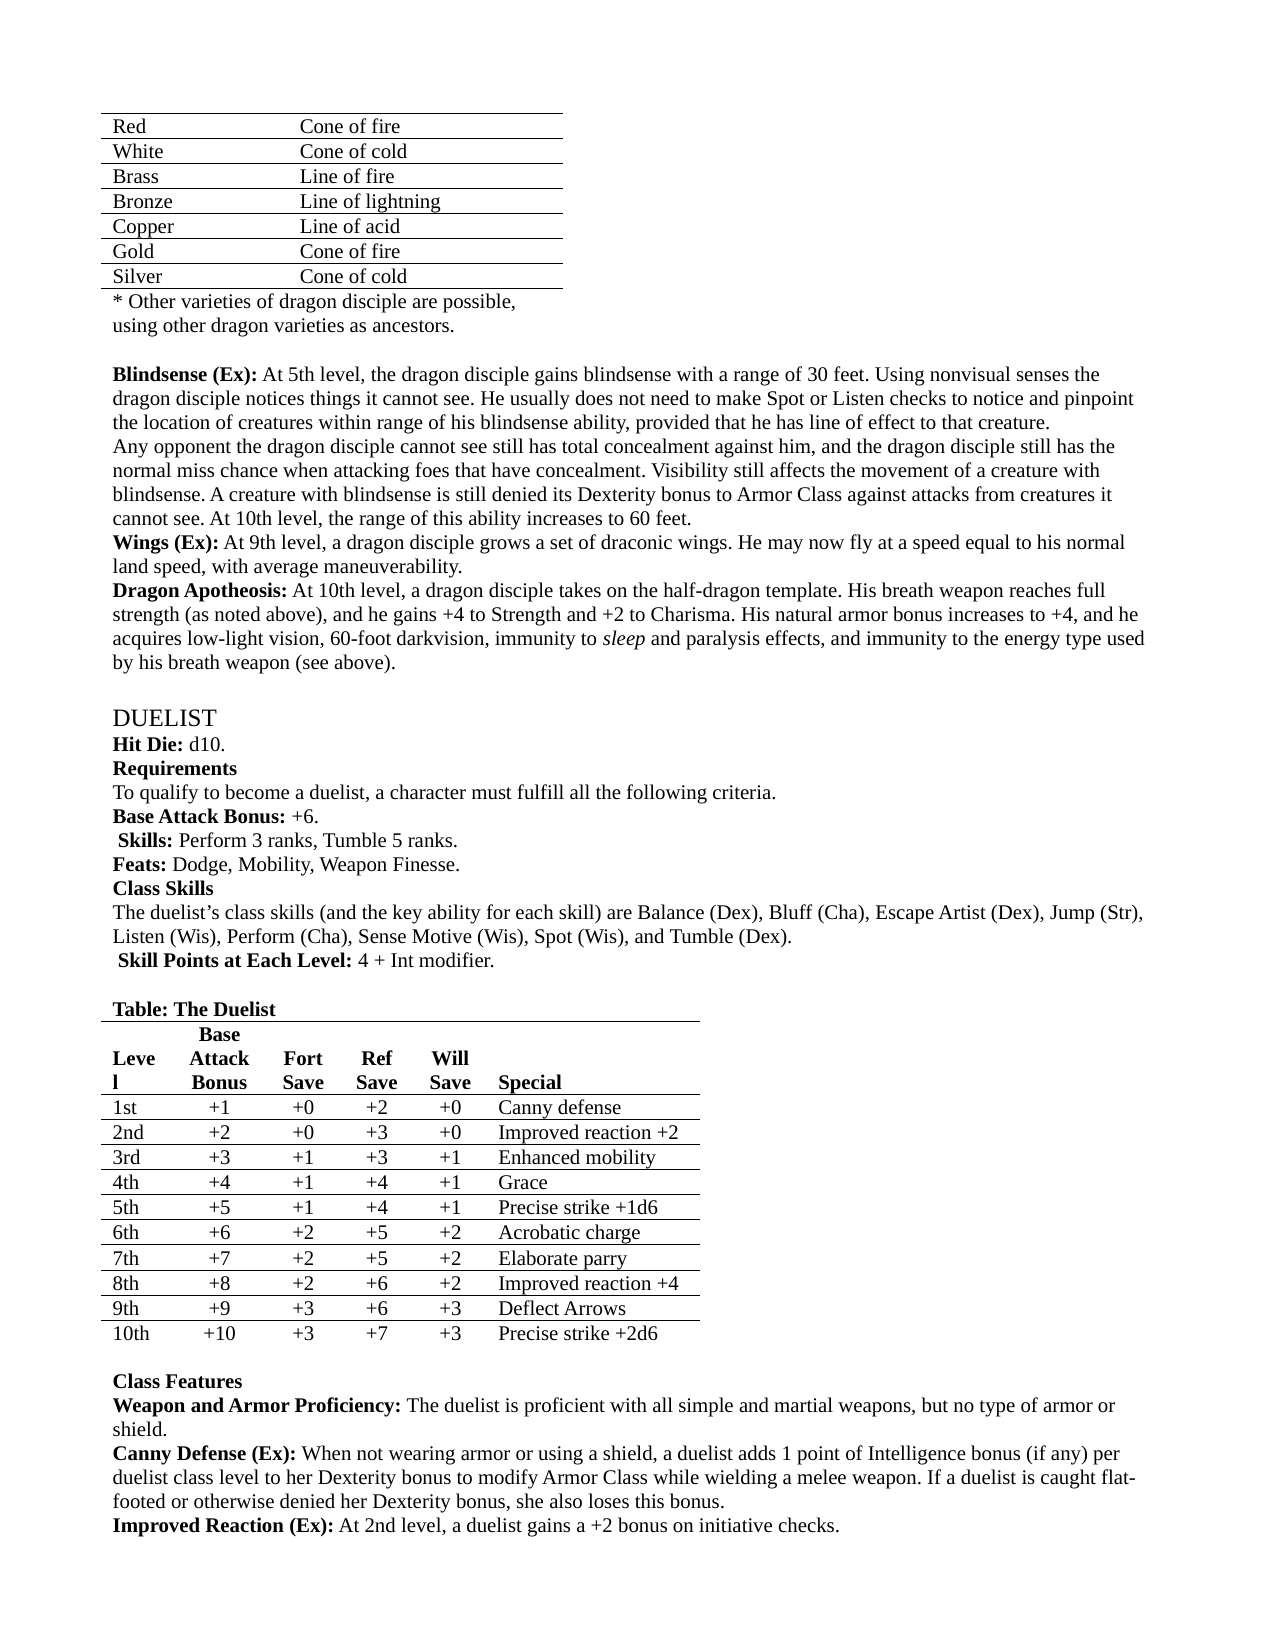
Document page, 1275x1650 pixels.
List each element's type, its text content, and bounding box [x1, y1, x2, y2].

table_header Table: The Duelist [101, 996, 699, 1021]
table_cell +6 [340, 1296, 413, 1320]
table_cell Deflect Arrows [487, 1296, 699, 1320]
table_cell +3 [413, 1296, 487, 1320]
text Canny Defense (Ex): When not wearing armor or using a shield, a duelist adds 1 point of Intelligence bonus (if any) per duelist class level to her Dexterity bonus to modify Armor Class while wielding a melee weapon. If a duelist is caught flat-footed or otherwise denied her Dexterity bonus, she also loses this bonus. [112, 1441, 1162, 1513]
text Feats: Dodge, Mobility, Weapon Finesse. [112, 852, 1162, 876]
table_cell 5th [101, 1195, 172, 1219]
text Requirements [112, 756, 1162, 780]
table_cell +7 [340, 1321, 413, 1345]
table_cell Precise strike +1d6 [487, 1195, 699, 1219]
table_cell +2 [266, 1271, 340, 1294]
table_cell Ref Save [340, 1022, 413, 1094]
table_cell +2 [413, 1245, 487, 1269]
table_cell 2nd [101, 1120, 172, 1144]
table_cell +3 [413, 1321, 487, 1345]
table_cell Improved reaction +4 [487, 1271, 699, 1294]
table_cell +2 [413, 1271, 487, 1294]
table_cell Brass [101, 164, 288, 188]
table_cell +2 [266, 1220, 340, 1244]
text Weapon and Armor Proficiency: The duelist is proficient with all simple and martial weapons, but no type of armor or shield. [112, 1393, 1162, 1441]
table_cell Line of fire [288, 164, 562, 188]
table_cell Level [101, 1022, 172, 1094]
table_cell +3 [340, 1120, 413, 1144]
table_cell Special [487, 1022, 699, 1094]
table_cell 3rd [101, 1145, 172, 1169]
table_cell +0 [266, 1120, 340, 1144]
table_cell +2 [413, 1220, 487, 1244]
table_cell Improved reaction +2 [487, 1120, 699, 1144]
table_cell +4 [340, 1195, 413, 1219]
table_cell 8th [101, 1271, 172, 1294]
table_cell +2 [172, 1120, 266, 1144]
table_cell +1 [413, 1195, 487, 1219]
table_cell Will Save [413, 1022, 487, 1094]
table_cell +4 [172, 1170, 266, 1194]
table_cell Silver [101, 264, 288, 288]
table_cell Line of acid [288, 214, 562, 238]
table_cell 9th [101, 1296, 172, 1320]
table_cell +10 [172, 1321, 266, 1345]
table_cell +6 [172, 1220, 266, 1244]
table_cell +0 [413, 1120, 487, 1144]
table_cell +5 [340, 1245, 413, 1269]
text Base Attack Bonus: +6. [112, 804, 1162, 828]
table_cell Cone of cold [288, 264, 562, 288]
table_cell +8 [172, 1271, 266, 1294]
table_cell Acrobatic charge [487, 1220, 699, 1244]
text Improved Reaction (Ex): At 2nd level, a duelist gains a +2 bonus on initiative checks. [112, 1513, 1162, 1537]
table_cell +9 [172, 1296, 266, 1320]
table_cell Gold [101, 239, 288, 263]
table_cell +1 [266, 1145, 340, 1169]
table_cell +1 [266, 1170, 340, 1194]
table_cell Fort Save [266, 1022, 340, 1094]
text Skills: Perform 3 ranks, Tumble 5 ranks. [112, 828, 1162, 852]
table_cell +1 [413, 1145, 487, 1169]
table_cell +5 [340, 1220, 413, 1244]
text Any opponent the dragon disciple cannot see still has total concealment against him, and the dragon disciple still has the normal miss chance when attacking foes that have concealment. Visibility still affects the movement of a creature with blindsense. A creature with blindsense is still denied its Dexterity bonus to Armor Class against attacks from creatures it cannot see. At 10th level, the range of this ability increases to 60 feet. [112, 434, 1162, 530]
table_cell Line of lightning [288, 189, 562, 213]
text DUELIST [112, 703, 1162, 732]
table_cell +1 [266, 1195, 340, 1219]
table_cell Cone of cold [288, 139, 562, 163]
subtitle Class Skills [112, 876, 1162, 900]
text Blindsense (Ex): At 5th level, the dragon disciple gains blindsense with a range of 30 feet. Using nonvisual senses the dragon disciple notices things it cannot see. He usually does not need to make Spot or Listen checks to notice and pinpoint the location of creatures within range of his blindsense ability, provided that he has line of effect to that creature. [112, 361, 1162, 434]
table_cell +5 [172, 1195, 266, 1219]
table_cell Cone of fire [288, 239, 562, 263]
table_cell +2 [266, 1245, 340, 1269]
table_cell +6 [340, 1271, 413, 1294]
table_cell Grace [487, 1170, 699, 1194]
table_cell +3 [340, 1145, 413, 1169]
table_cell Enhanced mobility [487, 1145, 699, 1169]
text The duelist’s class skills (and the key ability for each skill) are Balance (Dex), Bluff (Cha), Escape Artist (Dex), Jump (Str), Listen (Wis), Perform (Cha), Sense Motive (Wis), Spot (Wis), and Tumble (Dex). [112, 900, 1162, 948]
table_cell +2 [340, 1095, 413, 1119]
table_cell 1st [101, 1095, 172, 1119]
table_cell Copper [101, 214, 288, 238]
table_cell Cone of fire [288, 114, 562, 138]
table_cell +3 [266, 1296, 340, 1320]
table_cell Canny defense [487, 1095, 699, 1119]
table_cell +1 [172, 1095, 266, 1119]
table_cell Elaborate parry [487, 1245, 699, 1269]
table_cell 10th [101, 1321, 172, 1345]
table_cell +1 [413, 1170, 487, 1194]
table_cell +7 [172, 1245, 266, 1269]
text Hit Die: d10. [112, 732, 1162, 756]
table_cell Red [101, 114, 288, 138]
table_cell * Other varieties of dragon disciple are possible, using other dragon varieties as ancestors. [101, 289, 562, 337]
table_cell Base Attack Bonus [172, 1022, 266, 1094]
table_cell 4th [101, 1170, 172, 1194]
table_cell +3 [266, 1321, 340, 1345]
table_cell White [101, 139, 288, 163]
text Class Features [112, 1369, 1162, 1393]
table_cell Precise strike +2d6 [487, 1321, 699, 1345]
text Wings (Ex): At 9th level, a dragon disciple grows a set of draconic wings. He may now fly at a speed equal to his normal land speed, with average maneuverability. [112, 530, 1162, 578]
table_cell +0 [413, 1095, 487, 1119]
text To qualify to become a duelist, a character must fulfill all the following criteria. [112, 780, 1162, 804]
table_cell 6th [101, 1220, 172, 1244]
table_cell Bronze [101, 189, 288, 213]
table_cell 7th [101, 1245, 172, 1269]
text Skill Points at Each Level: 4 + Int modifier. [112, 948, 1162, 972]
table_cell +4 [340, 1170, 413, 1194]
table_cell +0 [266, 1095, 340, 1119]
table_cell +3 [172, 1145, 266, 1169]
text Dragon Apotheosis: At 10th level, a dragon disciple takes on the half-dragon template. His breath weapon reaches full strength (as noted above), and he gains +4 to Strength and +2 to Charisma. His natural armor bonus increases to +4, and he acquires low-light vision, 60-foot darkvision, immunity to sleep and paralysis effects, and immunity to the energy type used by his breath weapon (see above). [112, 578, 1162, 674]
